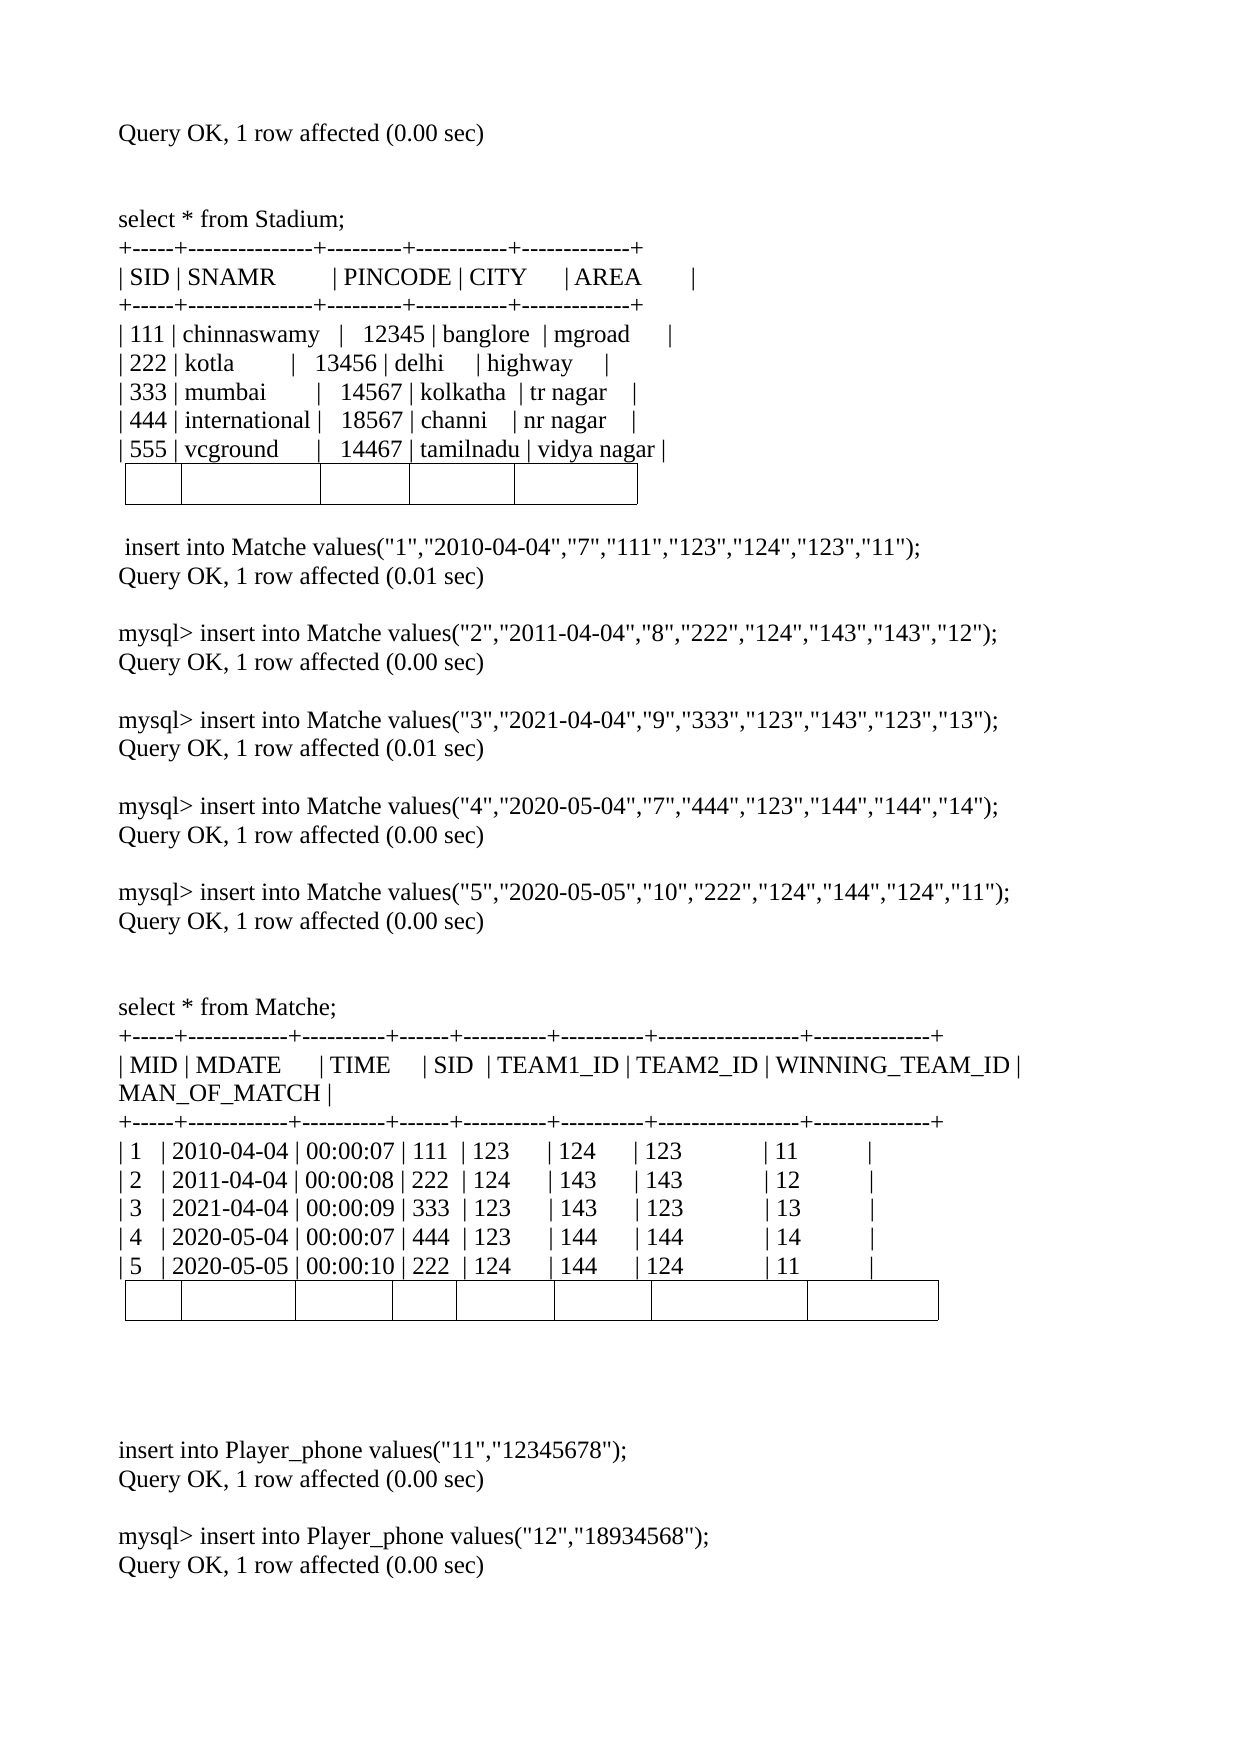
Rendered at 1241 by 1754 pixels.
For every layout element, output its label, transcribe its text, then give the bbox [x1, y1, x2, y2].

text +-----+------------+----------+------+----------+----------+-----------------+--------------+ [118, 1021, 1122, 1050]
text insert into Player_phone values("11","12345678"); [118, 1435, 1122, 1464]
text | 333 | mumbai | 14567 | kolkatha | tr nagar | [118, 377, 1122, 406]
table_header [410, 464, 514, 503]
text mysql> insert into Matche values("2","2011-04-04","8","222","124","143","143","12"); [118, 618, 1122, 647]
table_header [182, 464, 320, 503]
text | 555 | vcground | 14467 | tamilnadu | vidya nagar | [118, 434, 1122, 463]
text | 2 | 2011-04-04 | 00:00:08 | 222 | 124 | 143 | 143 | 12 | [118, 1165, 1122, 1193]
text insert into Matche values("1","2010-04-04","7","111","123","124","123","11"); [118, 532, 1122, 561]
text select * from Matche; [118, 992, 1122, 1021]
text Query OK, 1 row affected (0.01 sec) [118, 561, 1122, 590]
text Query OK, 1 row affected (0.00 sec) [118, 1464, 1122, 1493]
text select * from Stadium; [118, 204, 1122, 233]
text +-----+------------+----------+------+----------+----------+-----------------+--------------+ [118, 1107, 1122, 1136]
text Query OK, 1 row affected (0.00 sec) [118, 820, 1122, 848]
text mysql> insert into Player_phone values("12","18934568"); [118, 1521, 1122, 1550]
table_header [321, 464, 409, 503]
text +-----+---------------+---------+-----------+-------------+ [118, 291, 1122, 319]
table_header [393, 1281, 456, 1320]
table_header [182, 1281, 295, 1320]
table_header [126, 464, 181, 503]
text Query OK, 1 row affected (0.00 sec) [118, 906, 1122, 935]
text mysql> insert into Matche values("4","2020-05-04","7","444","123","144","144","14"); [118, 791, 1122, 820]
text Query OK, 1 row affected (0.01 sec) [118, 733, 1122, 762]
table_header [457, 1281, 554, 1320]
text | SID | SNAMR | PINCODE | CITY | AREA | [118, 262, 1122, 291]
table_header [515, 464, 637, 503]
text Query OK, 1 row affected (0.00 sec) [118, 1550, 1122, 1579]
text mysql> insert into Matche values("5","2020-05-05","10","222","124","144","124","11"); [118, 877, 1122, 906]
text | 1 | 2010-04-04 | 00:00:07 | 111 | 123 | 124 | 123 | 11 | [118, 1136, 1122, 1165]
text | 222 | kotla | 13456 | delhi | highway | [118, 348, 1122, 377]
table_header [652, 1281, 807, 1320]
text Query OK, 1 row affected (0.00 sec) [118, 647, 1122, 676]
text | MID | MDATE | TIME | SID | TEAM1_ID | TEAM2_ID | WINNING_TEAM_ID | MAN_OF_MATCH | [118, 1050, 1122, 1107]
text | 444 | international | 18567 | channi | nr nagar | [118, 406, 1122, 434]
table_header [808, 1281, 938, 1320]
text +-----+---------------+---------+-----------+-------------+ [118, 233, 1122, 262]
text | 4 | 2020-05-04 | 00:00:07 | 444 | 123 | 144 | 144 | 14 | [118, 1222, 1122, 1251]
text mysql> insert into Matche values("3","2021-04-04","9","333","123","143","123","13"); [118, 705, 1122, 733]
table_header [555, 1281, 651, 1320]
text Query OK, 1 row affected (0.00 sec) [118, 118, 1122, 147]
text | 3 | 2021-04-04 | 00:00:09 | 333 | 123 | 143 | 123 | 13 | [118, 1193, 1122, 1222]
text | 5 | 2020-05-05 | 00:00:10 | 222 | 124 | 144 | 124 | 11 | [118, 1251, 1122, 1280]
text | 111 | chinnaswamy | 12345 | banglore | mgroad | [118, 319, 1122, 348]
table_header [126, 1281, 181, 1320]
table_header [296, 1281, 392, 1320]
